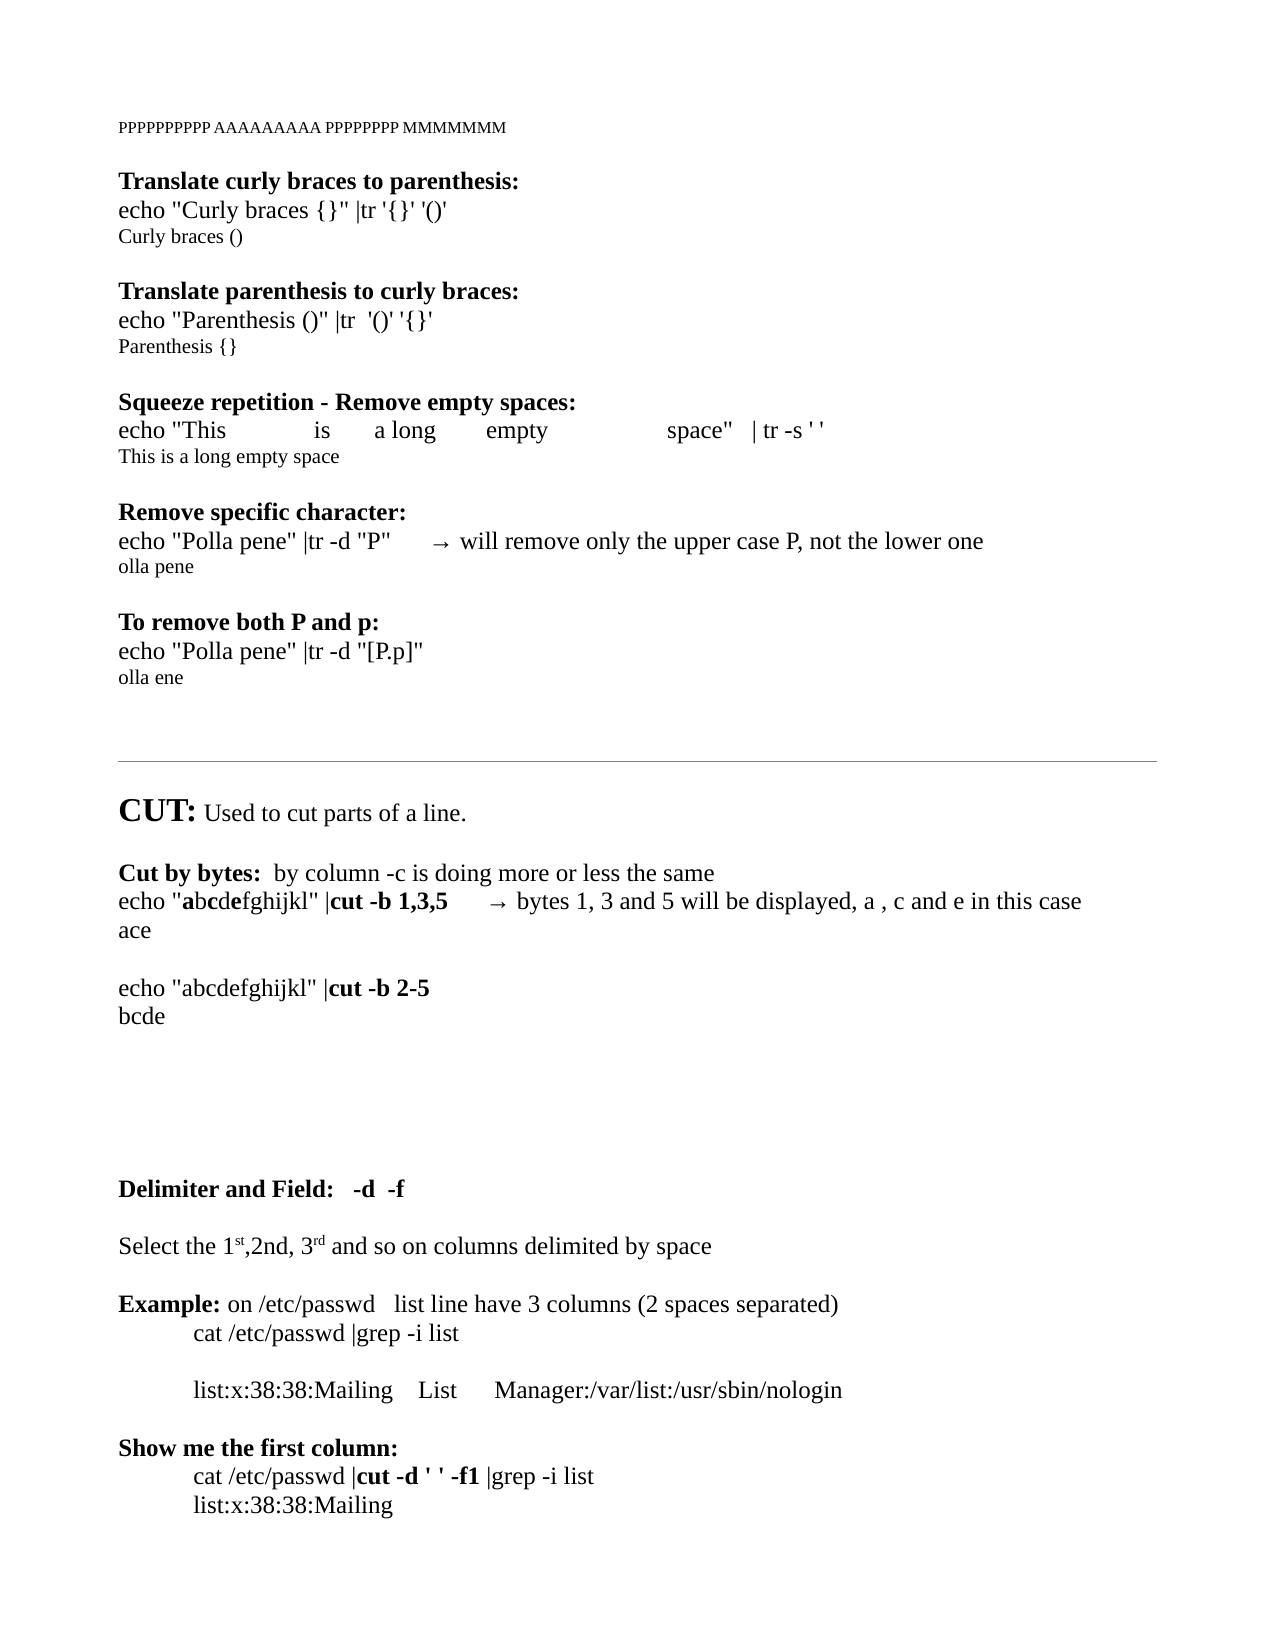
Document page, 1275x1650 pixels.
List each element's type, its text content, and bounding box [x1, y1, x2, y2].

text cat /etc/passwd |grep -i list [118, 1318, 1157, 1346]
text list:x:38:38:Mailing List Manager:/var/list:/usr/sbin/nologin [118, 1375, 1157, 1404]
text Delimiter and Field: -d -f [118, 1174, 1157, 1203]
text echo "abcdefghijkl" |cut -b 1,3,5 → bytes 1, 3 and 5 will be displayed, a , c and e in this case [118, 886, 1157, 915]
text cat /etc/passwd |cut -d ' ' -f1 |grep -i list [118, 1461, 1157, 1490]
text echo "abcdefghijkl" |cut -b 2-5 [118, 973, 1157, 1001]
text PPPPPPPPPP AAAAAAAAA PPPPPPPP MMMMMMM [118, 118, 1157, 137]
text To remove both P and p: [118, 607, 1157, 636]
text This is a long empty space [118, 444, 1157, 468]
text Translate parenthesis to curly braces: [118, 276, 1157, 305]
text echo "Parenthesis ()" |tr '()' '{}' [118, 305, 1157, 334]
text Select the 1st,2nd, 3rd and so on columns delimited by space [118, 1231, 1157, 1260]
text echo "This is a long empty space" | tr -s ' ' [118, 415, 1157, 444]
text echo "Polla pene" |tr -d "P" → will remove only the upper case P, not the lower one [118, 526, 1157, 554]
text ace [118, 915, 1157, 944]
text bcde [118, 1001, 1157, 1030]
text olla ene [118, 665, 1157, 689]
text Cut by bytes: by column -c is doing more or less the same [118, 858, 1157, 886]
text list:x:38:38:Mailing [118, 1490, 1157, 1519]
text Squeeze repetition - Remove empty spaces: [118, 387, 1157, 415]
text Example: on /etc/passwd list line have 3 columns (2 spaces separated) [118, 1289, 1157, 1318]
text echo "Polla pene" |tr -d "[P.p]" [118, 636, 1157, 665]
text Show me the first column: [118, 1433, 1157, 1461]
text Curly braces () [118, 223, 1157, 248]
text Remove specific character: [118, 497, 1157, 526]
text Parenthesis {} [118, 334, 1157, 358]
text olla pene [118, 554, 1157, 578]
text Translate curly braces to parenthesis: [118, 166, 1157, 195]
text CUT: Used to cut parts of a line. [118, 791, 1157, 829]
text echo "Curly braces {}" |tr '{}' '()' [118, 195, 1157, 223]
